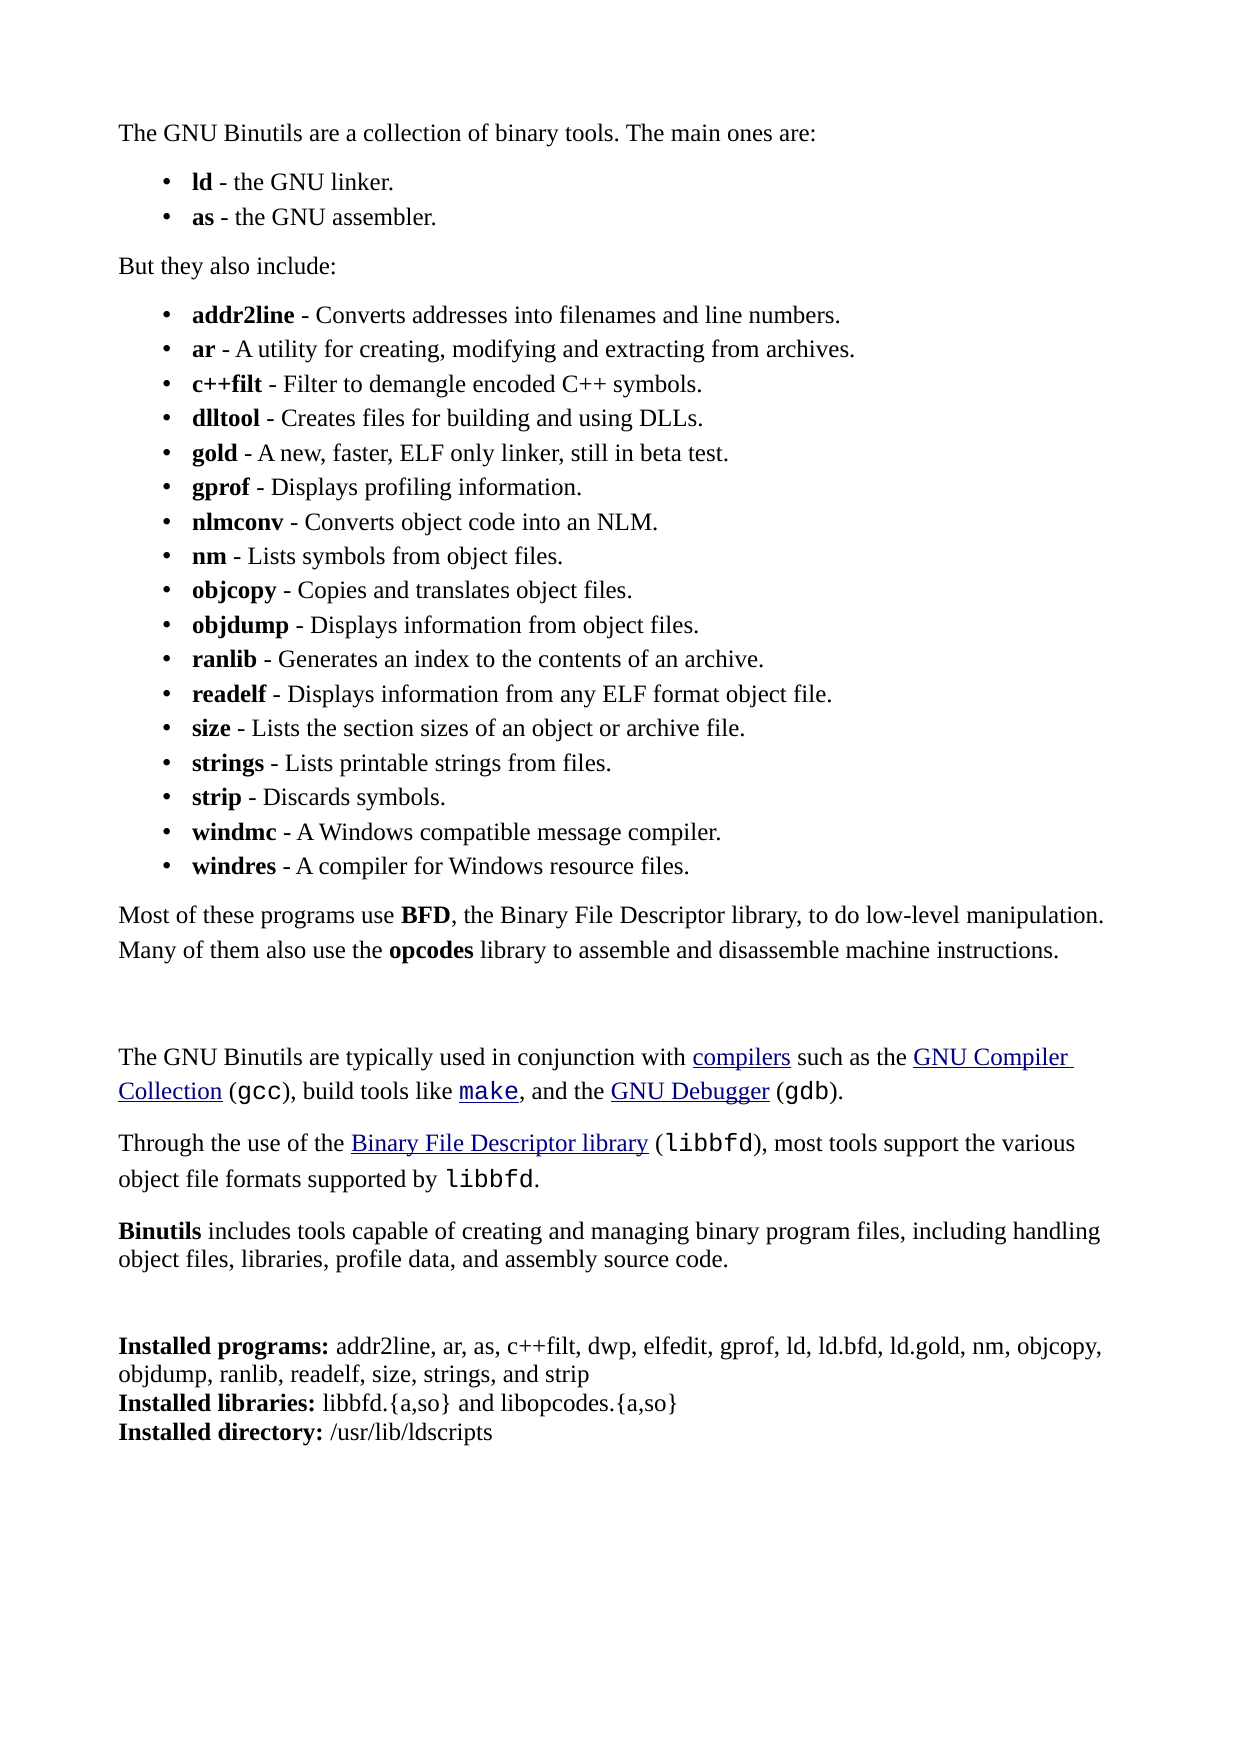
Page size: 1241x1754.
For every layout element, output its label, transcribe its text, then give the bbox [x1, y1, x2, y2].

list gprof - Displays profiling information. [162, 472, 1122, 501]
list gold - A new, faster, ELF only linker, still in beta test. [162, 438, 1122, 466]
list ar - A utility for creating, modifying and extracting from archives. [162, 334, 1122, 363]
text Through the use of the Binary File Descriptor library (libbfd), most tools support the various object file formats supported by libbfd. [118, 1128, 1122, 1195]
list windmc - A Windows compatible message compiler. [162, 817, 1122, 846]
list ranlib - Generates an index to the contents of an archive. [162, 644, 1122, 673]
text But they also include: [118, 251, 1122, 279]
list objcopy - Copies and translates object files. [162, 576, 1122, 604]
text Binutils includes tools capable of creating and managing binary program files, including handling object files, libraries, profile data, and assembly source code. [118, 1216, 1122, 1273]
list objdump - Displays information from object files. [162, 610, 1122, 639]
text The GNU Binutils are typically used in conjunction with compilers such as the GNU Compiler Collection (gcc), build tools like make, and the GNU Debugger (gdb). [118, 1042, 1122, 1107]
text Most of these programs use BFD, the Binary File Descriptor library, to do low-level manipulation. Many of them also use the opcodes library to assemble and disassemble machine instructions. [118, 901, 1122, 964]
list dlltool - Creates files for building and using DLLs. [162, 403, 1122, 432]
list addr2line - Converts addresses into filenames and line numbers. [162, 300, 1122, 328]
list strings - Lists printable strings from files. [162, 748, 1122, 777]
list readelf - Displays information from any ELF format object file. [162, 679, 1122, 708]
list nlmconv - Converts object code into an NLM. [162, 507, 1122, 535]
text Installed directory: /usr/lib/ldscripts [118, 1417, 1122, 1446]
text Installed programs: addr2line, ar, as, c++filt, dwp, elfedit, gprof, ld, ld.bfd, ld.gold, nm, objcopy, objdump, ranlib, readelf, size, strings, and strip [118, 1331, 1122, 1388]
text Installed libraries: libbfd.{a,so} and libopcodes.{a,so} [118, 1388, 1122, 1417]
list size - Lists the section sizes of an object or archive file. [162, 713, 1122, 742]
list as - the GNU assembler. [162, 202, 1122, 230]
list c++filt - Filter to demangle encoded C++ symbols. [162, 369, 1122, 397]
list windres - A compiler for Windows resource files. [162, 851, 1122, 880]
list ld - the GNU linker. [162, 167, 1122, 196]
text The GNU Binutils are a collection of binary tools. The main ones are: [118, 118, 1122, 147]
list strip - Discards symbols. [162, 782, 1122, 811]
list nm - Lists symbols from object files. [162, 541, 1122, 570]
